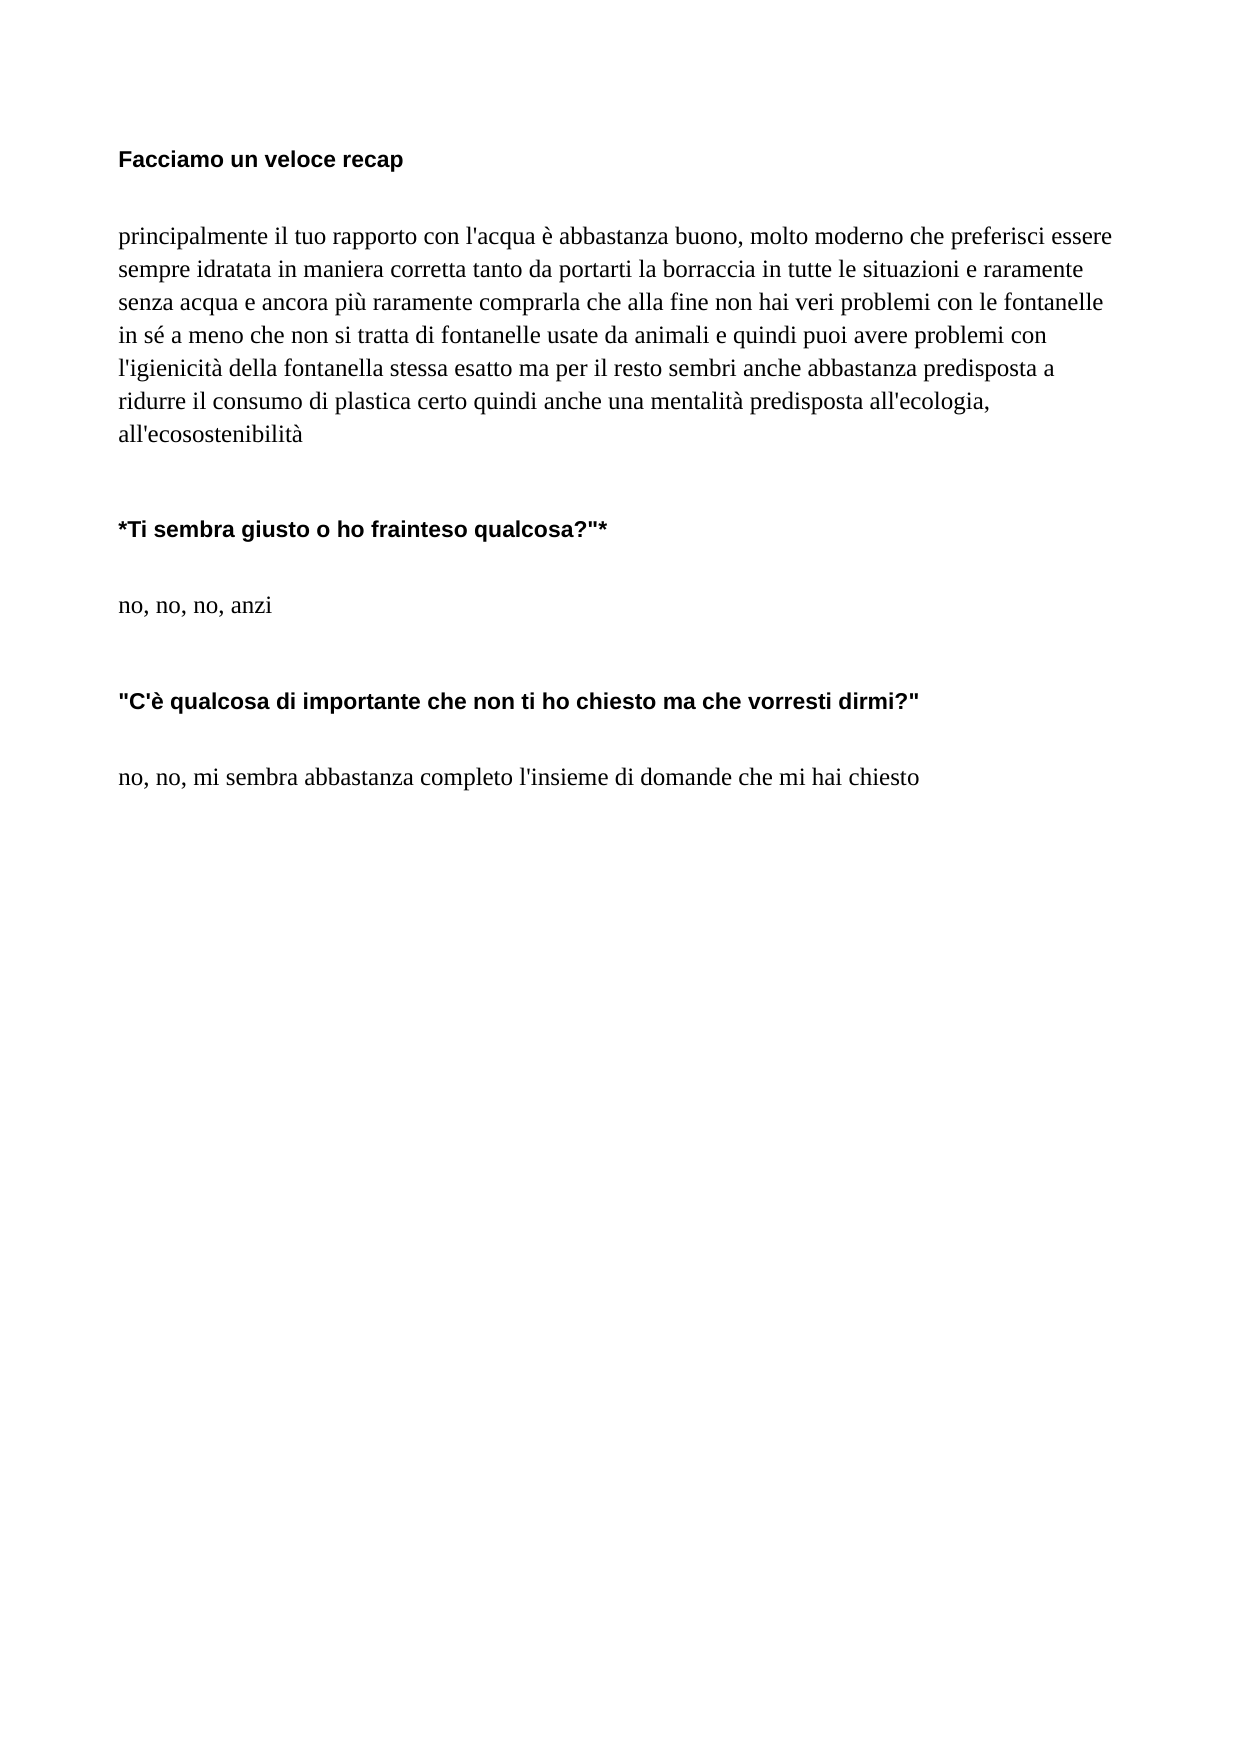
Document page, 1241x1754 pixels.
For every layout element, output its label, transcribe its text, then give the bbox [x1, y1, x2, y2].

text Facciamo un veloce recap [118, 144, 1122, 173]
text no, no, mi sembra abbastanza completo l'insieme di domande che mi hai chiesto [118, 762, 1122, 824]
text *Ti sembra giusto o ho frainteso qualcosa?"* [118, 514, 1122, 543]
text no, no, no, anzi [118, 591, 1122, 619]
text principalmente il tuo rapporto con l'acqua è abbastanza buono, molto moderno che preferisci essere sempre idratata in maniera corretta tanto da portarti la borraccia in tutte le situazioni e raramente senza acqua e ancora più raramente comprarla che alla fine non hai veri problemi con le fontanelle in sé a meno che non si tratta di fontanelle usate da animali e quindi puoi avere problemi con l'igienicità della fontanella stessa esatto ma per il resto sembri anche abbastanza predisposta a ridurre il consumo di plastica certo quindi anche una mentalità predisposta all'ecologia, all'ecosostenibilità [118, 221, 1122, 448]
text "C'è qualcosa di importante che non ti ho chiesto ma che vorresti dirmi?" [118, 686, 1122, 714]
